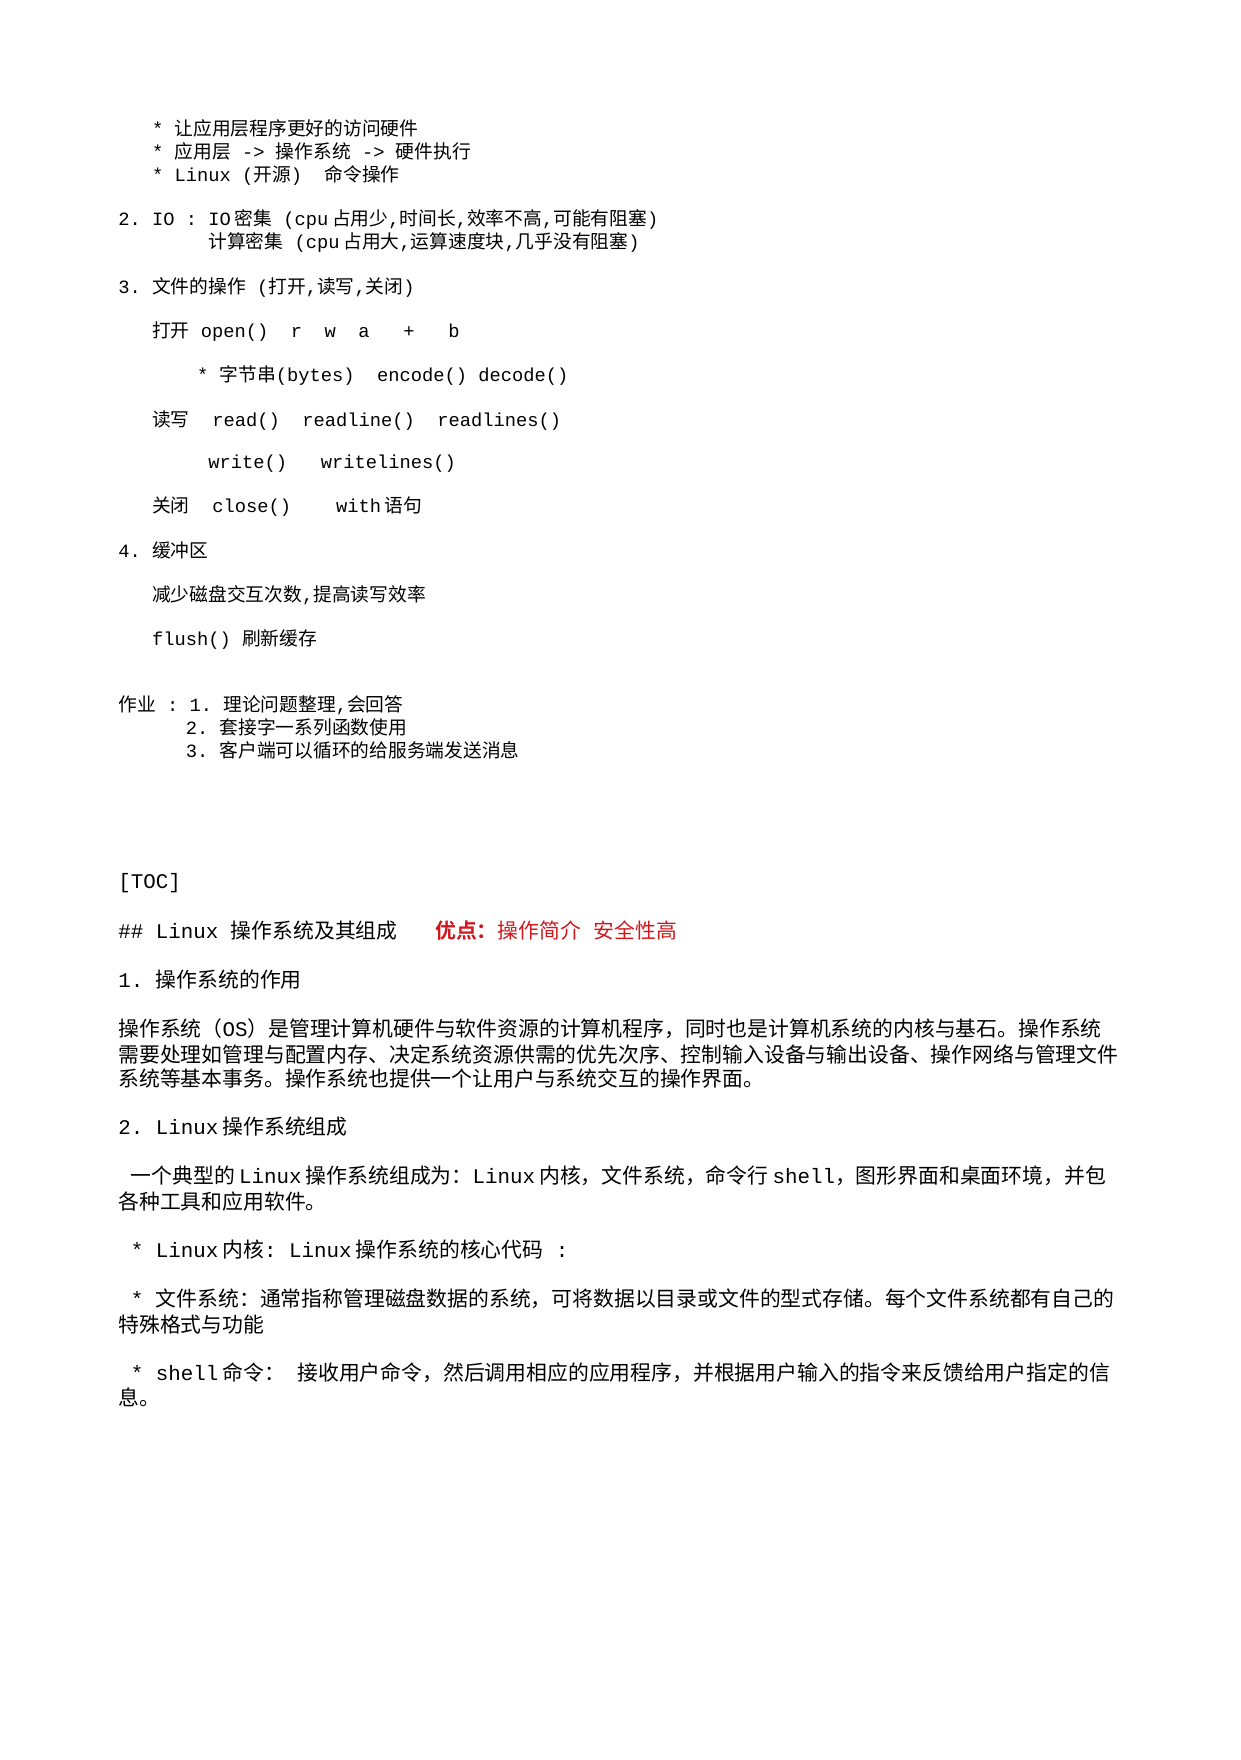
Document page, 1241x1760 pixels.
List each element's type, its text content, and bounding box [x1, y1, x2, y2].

text * 文件系统：通常指称管理磁盘数据的系统，可将数据以目录或文件的型式存储。每个文件系统都有自己的特殊格式与功能 [118, 1287, 1122, 1337]
text 操作系统（OS）是管理计算机硬件与软件资源的计算机程序，同时也是计算机系统的内核与基石。操作系统需要处理如管理与配置内存、决定系统资源供需的优先次序、控制输入设备与输出设备、操作网络与管理文件系统等基本事务。操作系统也提供一个让用户与系统交互的操作界面。 [118, 1017, 1122, 1091]
text 3. 文件的操作 (打开,读写,关闭) [118, 276, 1122, 299]
text * 让应用层程序更好的访问硬件 [118, 118, 1122, 141]
text 打开 open() r w a + b [118, 320, 1122, 343]
text * 字节串(bytes) encode() decode() [118, 364, 1122, 387]
text 读写 read() readline() readlines() [118, 408, 1122, 432]
text * Linux内核: Linux操作系统的核心代码 : [118, 1238, 1122, 1263]
text [TOC] [118, 871, 1122, 895]
text * shell命令： 接收用户命令，然后调用相应的应用程序，并根据用户输入的指令来反馈给用户指定的信息。 [118, 1361, 1122, 1411]
text 减少磁盘交互次数,提高读写效率 [118, 584, 1122, 607]
text 3. 客户端可以循环的给服务端发送消息 [118, 740, 1122, 763]
text 作业 : 1. 理论问题整理,会回答 [118, 694, 1122, 717]
text * 应用层 -> 操作系统 -> 硬件执行 [118, 141, 1122, 164]
text write() writelines() [118, 453, 1122, 474]
text * Linux (开源) 命令操作 [118, 164, 1122, 187]
text 4. 缓冲区 [118, 539, 1122, 563]
text 关闭 close() with语句 [118, 495, 1122, 518]
text 2. 套接字一系列函数使用 [118, 717, 1122, 740]
text flush() 刷新缓存 [118, 628, 1122, 651]
text 2. Linux操作系统组成 [118, 1115, 1122, 1141]
text ## Linux 操作系统及其组成 优点：操作简介 安全性高 [118, 919, 1122, 944]
text 一个典型的Linux操作系统组成为：Linux内核，文件系统，命令行shell，图形界面和桌面环境，并包各种工具和应用软件。 [118, 1164, 1122, 1214]
text 1. 操作系统的作用 [118, 968, 1122, 993]
text 2. IO : IO密集 (cpu占用少,时间长,效率不高,可能有阻塞) [118, 208, 1122, 231]
text 计算密集 (cpu占用大,运算速度块,几乎没有阻塞) [118, 231, 1122, 254]
